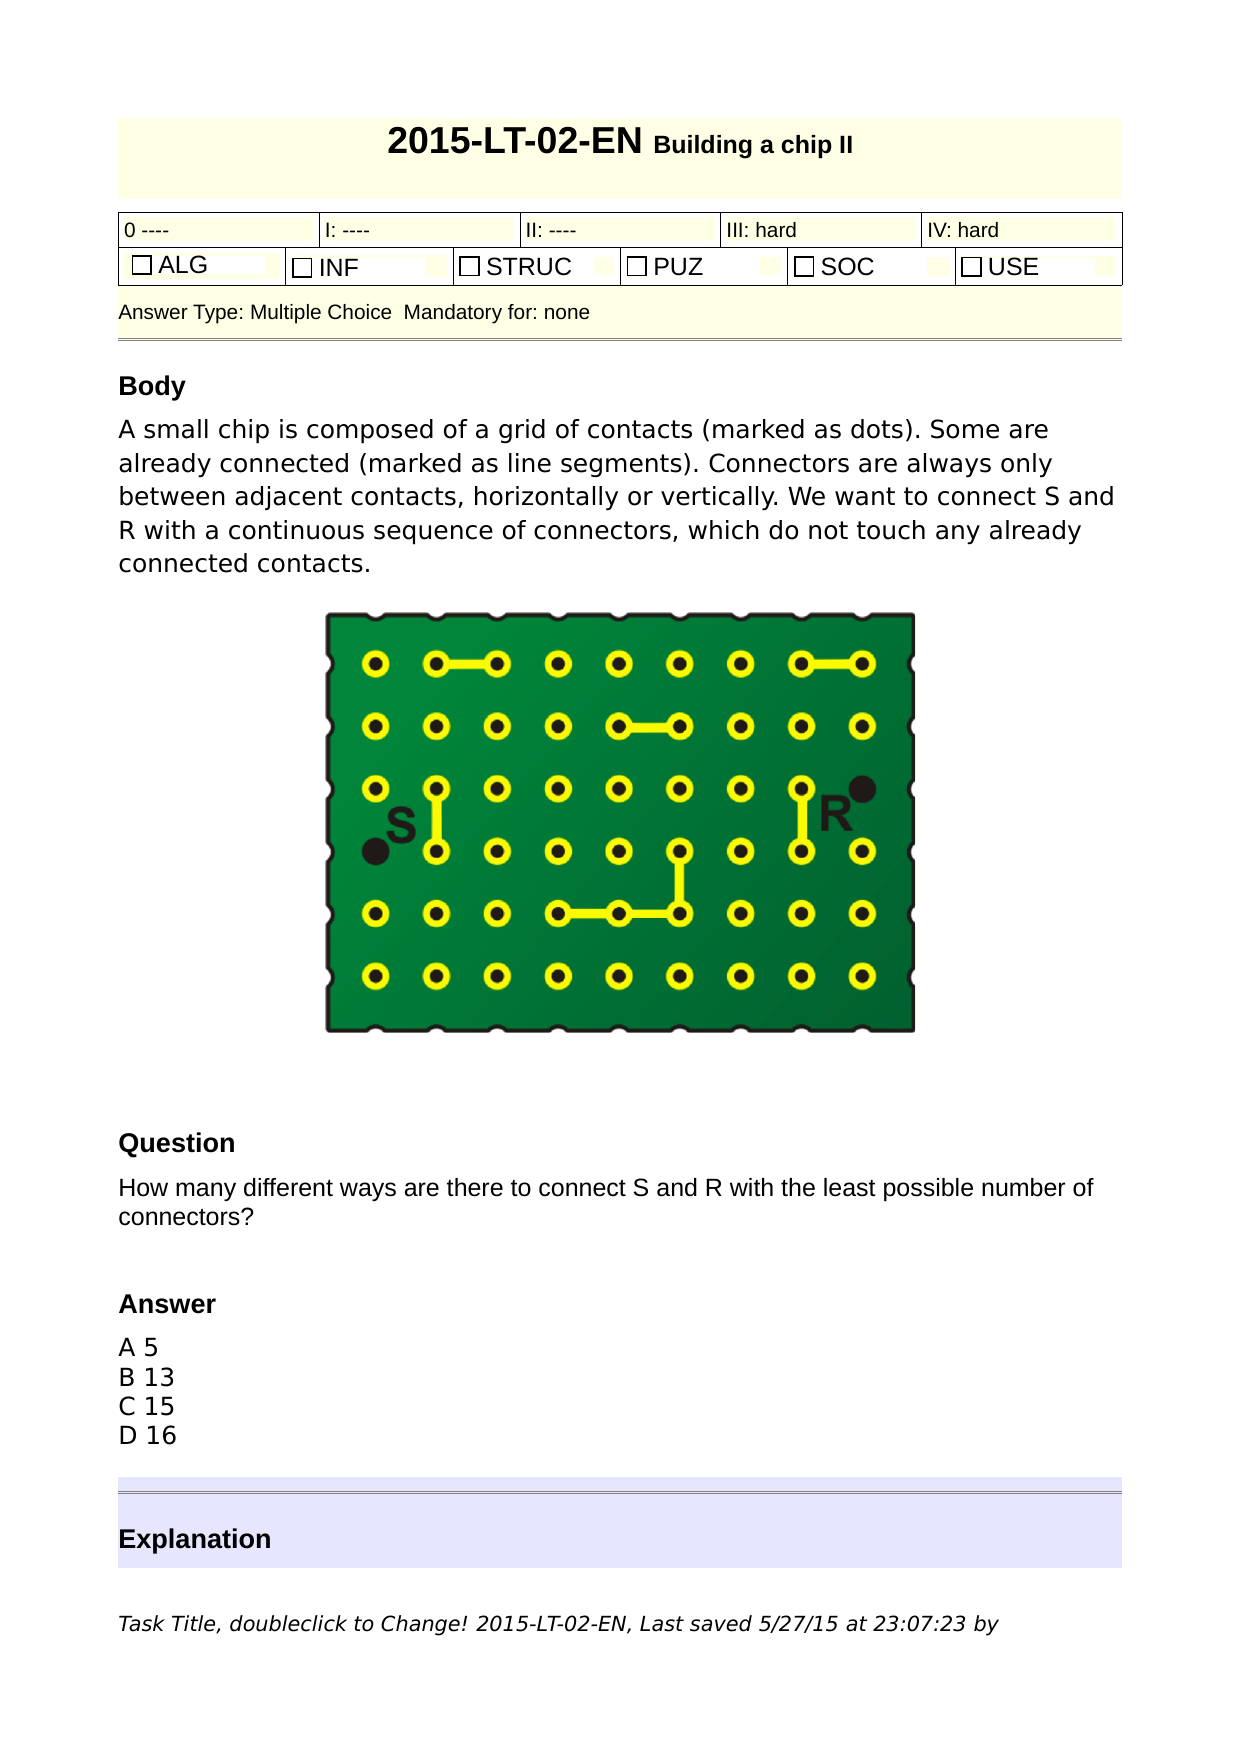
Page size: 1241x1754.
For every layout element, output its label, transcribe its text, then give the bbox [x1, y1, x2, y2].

text B 13 [118, 1363, 1122, 1392]
subtitle Question [118, 1127, 1122, 1158]
table_header III: hard [721, 213, 921, 247]
table_header IV: hard [922, 213, 1122, 247]
subtitle Explanation [118, 1523, 1122, 1554]
text Answer Type: Multiple Choice Mandatory for: none [118, 299, 1122, 323]
text A 5 [118, 1334, 1122, 1363]
table_header I: ---- [320, 213, 520, 247]
table_header II: ---- [521, 213, 720, 247]
title 2015-LT-02-EN Building a chip II [118, 118, 1122, 161]
table_header [956, 248, 1122, 285]
subtitle Answer [118, 1288, 1122, 1319]
table_header 0 ---- [119, 213, 319, 247]
text D 16 [118, 1421, 1122, 1450]
table_header [788, 248, 955, 285]
text How many different ways are there to connect S and R with the least possible number of connectors? [118, 1173, 1122, 1230]
subtitle Body [118, 370, 1122, 401]
table_header [286, 248, 453, 285]
table_header [454, 248, 620, 285]
text C 15 [118, 1392, 1122, 1421]
text A small chip is composed of a grid of contacts (marked as dots). Some are already connected (marked as line segments). Connectors are always only between adjacent contacts, horizontally or vertically. We want to connect S and R with a continuous sequence of connectors, which do not touch any already connected contacts. [118, 415, 1122, 579]
table_header [119, 248, 285, 285]
picture [325, 612, 916, 1033]
table_header [621, 248, 787, 285]
